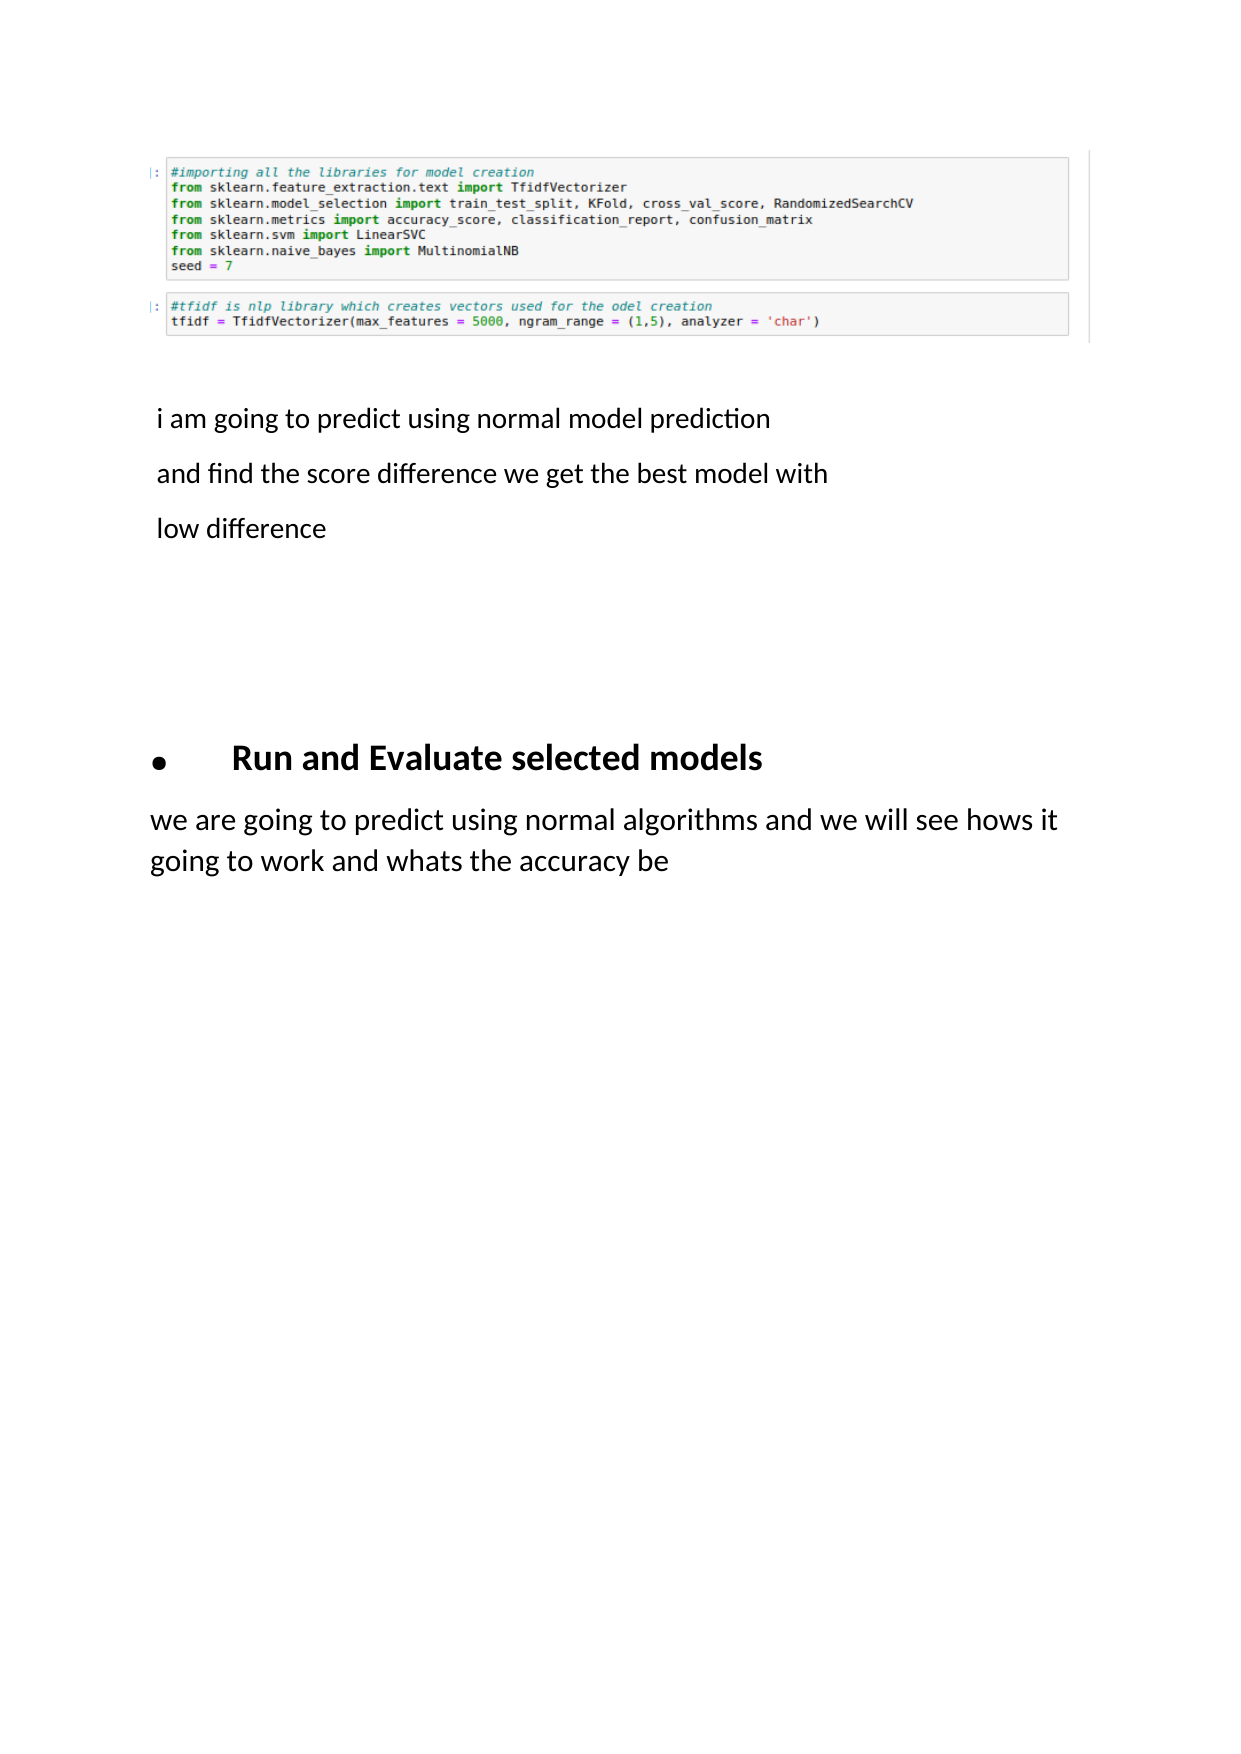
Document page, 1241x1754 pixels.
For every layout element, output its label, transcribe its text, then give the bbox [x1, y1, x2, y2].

text and find the score difference we get the best model with [150, 455, 1090, 491]
list we are going to predict using normal algorithms and we will see hows it going to work and whats the accuracy be [150, 800, 1090, 879]
list Run and Evaluate selected models [150, 733, 1090, 779]
text i am going to predict using normal model prediction [150, 400, 1090, 436]
picture [150, 150, 1091, 343]
text low difference [150, 510, 1090, 546]
